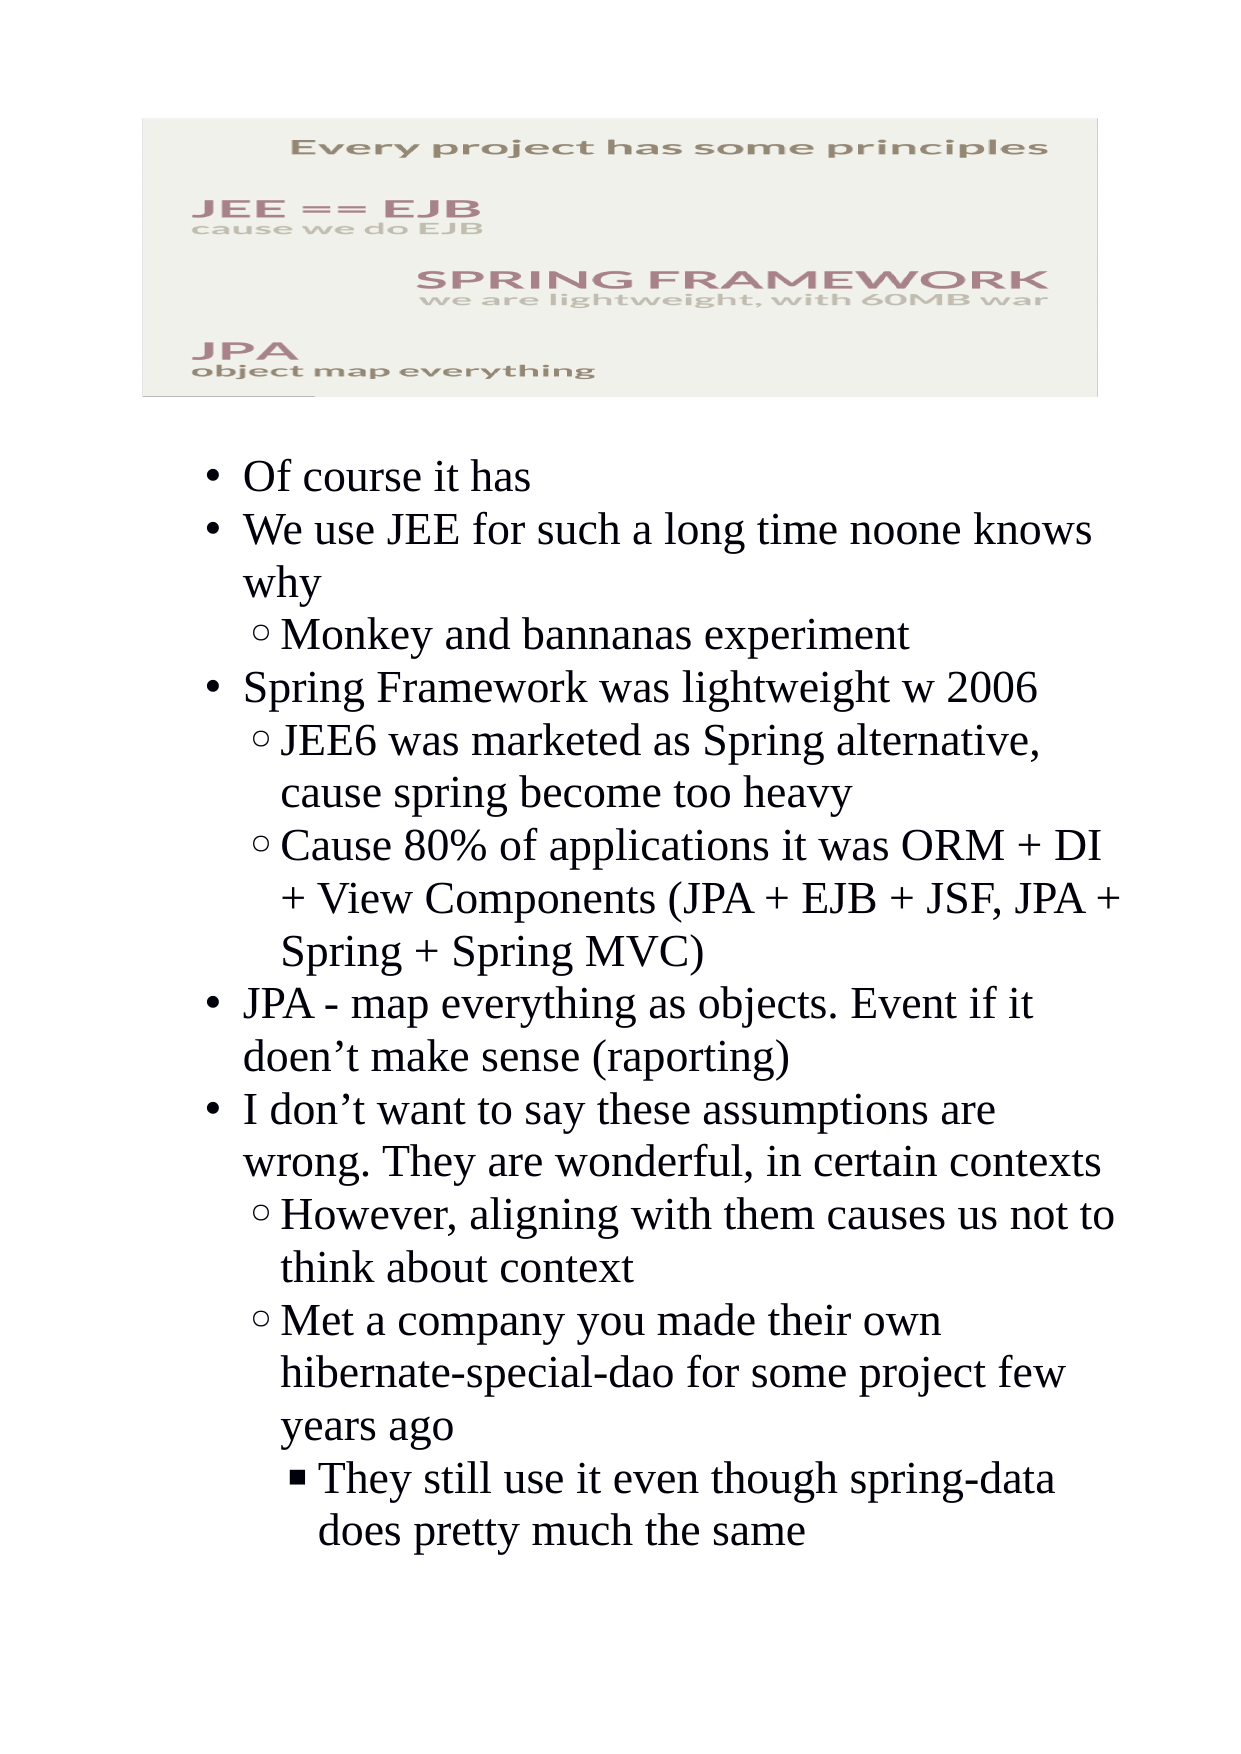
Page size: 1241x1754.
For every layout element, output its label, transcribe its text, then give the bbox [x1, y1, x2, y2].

picture [142, 118, 1098, 397]
list I don’t want to say these assumptions are wrong. They are wonderful, in certain contexts [205, 1081, 1122, 1187]
list They still use it even though spring-data does pretty much the same [280, 1450, 1122, 1556]
list JPA - map everything as objects. Event if it doen’t make sense (raporting) [205, 976, 1122, 1081]
list Of course it has [205, 449, 1122, 502]
list JEE6 was marketed as Spring alternative, cause spring become too heavy [243, 712, 1122, 818]
list Cause 80% of applications it was ORM + DI + View Components (JPA + EJB + JSF, JPA + Spring + Spring MVC) [243, 818, 1122, 976]
list We use JEE for such a long time noone knows why [205, 502, 1122, 607]
list Met a company you made their own hibernate-special-dao for some project few years ago [243, 1292, 1122, 1450]
list Monkey and bannanas experiment [243, 607, 1122, 660]
list Spring Framework was lightweight w 2006 [205, 660, 1122, 712]
list However, aligning with them causes us not to think about context [243, 1187, 1122, 1292]
